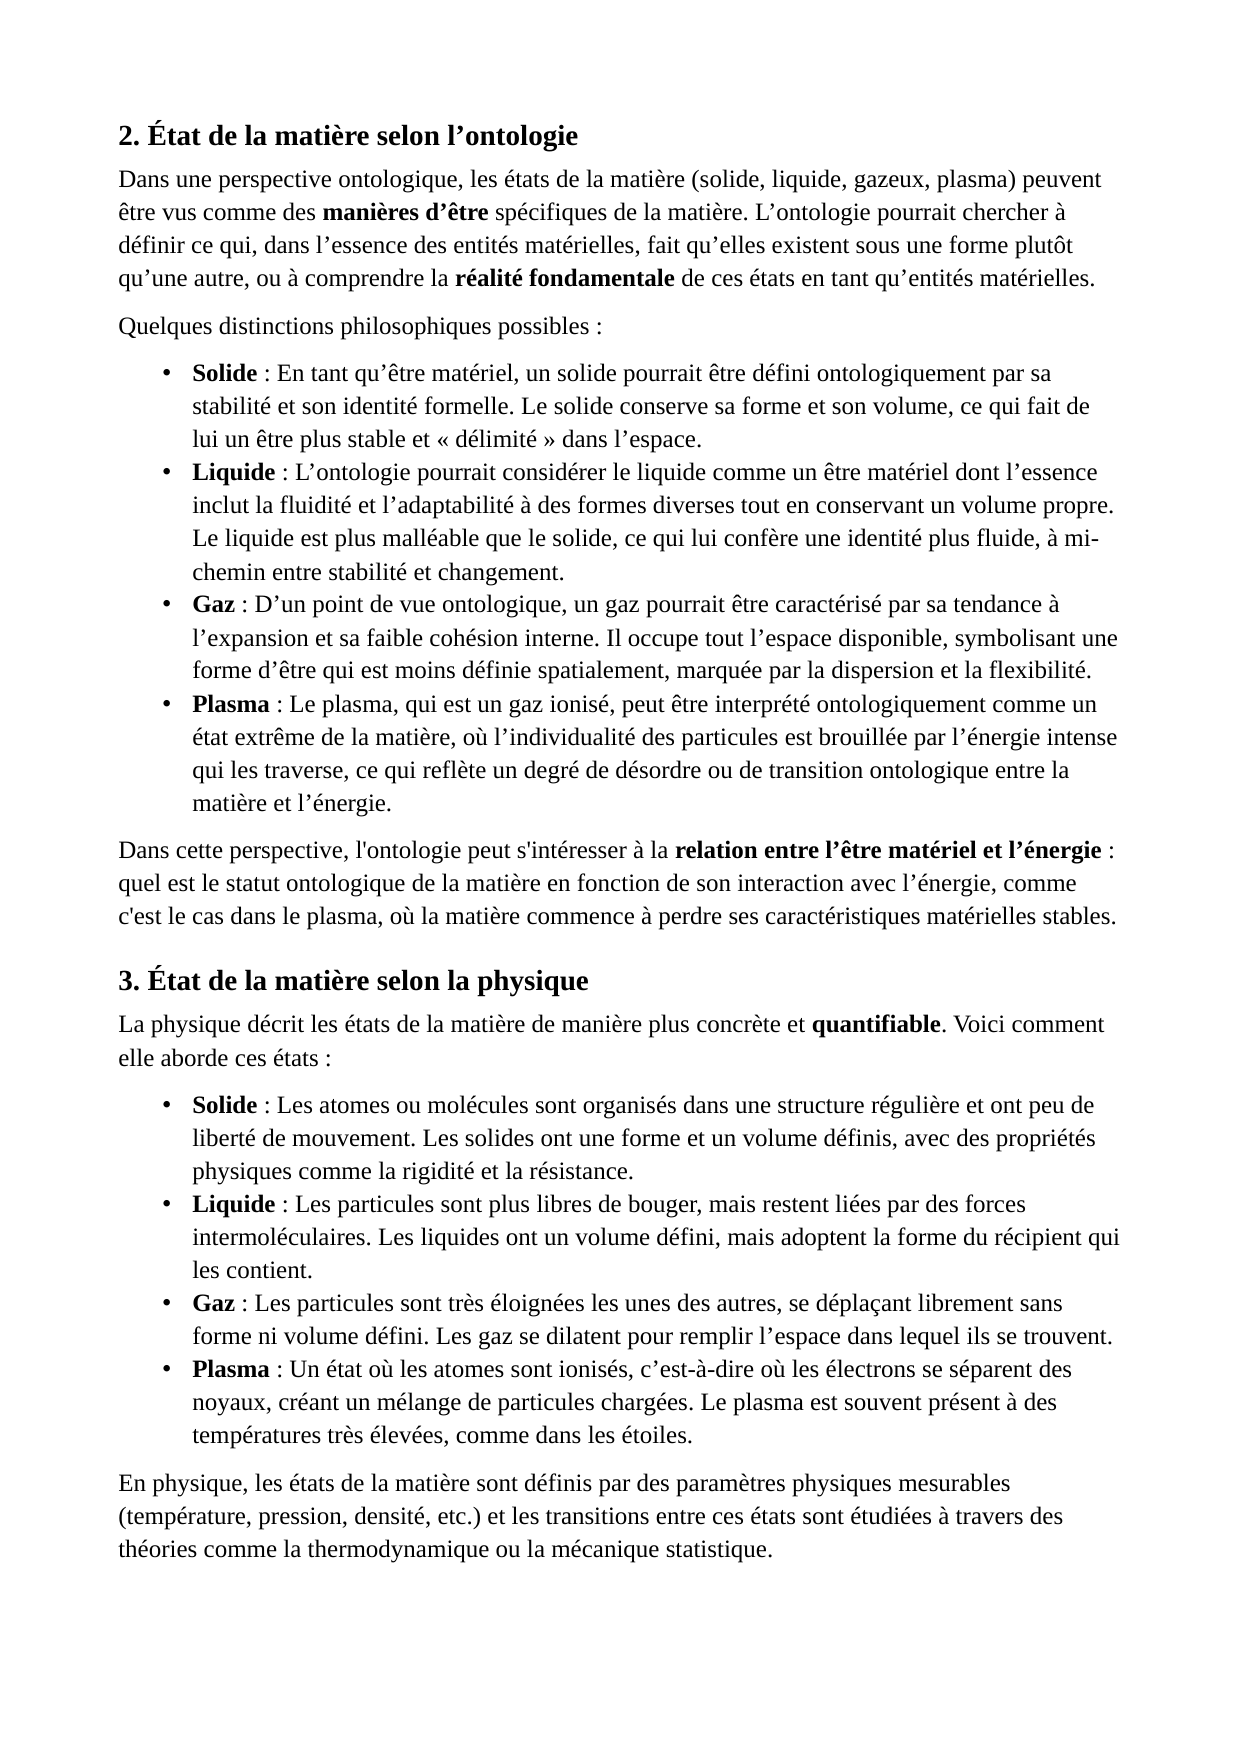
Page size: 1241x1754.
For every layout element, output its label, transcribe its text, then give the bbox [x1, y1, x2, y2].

list Liquide : Les particules sont plus libres de bouger, mais restent liées par des forces intermoléculaires. Les liquides ont un volume défini, mais adoptent la forme du récipient qui les contient. [162, 1189, 1122, 1284]
text En physique, les états de la matière sont définis par des paramètres physiques mesurables (température, pression, densité, etc.) et les transitions entre ces états sont étudiées à travers des théories comme la thermodynamique ou la mécanique statistique. [118, 1468, 1122, 1563]
text Dans cette perspective, l'ontologie peut s'intéresser à la relation entre l’être matériel et l’énergie : quel est le statut ontologique de la matière en fonction de son interaction avec l’énergie, comme c'est le cas dans le plasma, où la matière commence à perdre ses caractéristiques matérielles stables. [118, 835, 1122, 930]
list Plasma : Un état où les atomes sont ionisés, c’est-à-dire où les électrons se séparent des noyaux, créant un mélange de particules chargées. Le plasma est souvent présent à des températures très élevées, comme dans les étoiles. [162, 1354, 1122, 1449]
text La physique décrit les états de la matière de manière plus concrète et quantifiable. Voici comment elle aborde ces états : [118, 1009, 1122, 1071]
text Dans une perspective ontologique, les états de la matière (solide, liquide, gazeux, plasma) peuvent être vus comme des manières d’être spécifiques de la matière. L’ontologie pourrait chercher à définir ce qui, dans l’essence des entités matérielles, fait qu’elles existent sous une forme plutôt qu’une autre, ou à comprendre la réalité fondamentale de ces états en tant qu’entités matérielles. [118, 164, 1122, 292]
list Gaz : Les particules sont très éloignées les unes des autres, se déplaçant librement sans forme ni volume défini. Les gaz se dilatent pour remplir l’espace dans lequel ils se trouvent. [162, 1288, 1122, 1350]
subtitle 2. État de la matière selon l’ontologie [118, 118, 1122, 152]
list Solide : En tant qu’être matériel, un solide pourrait être défini ontologiquement par sa stabilité et son identité formelle. Le solide conserve sa forme et son volume, ce qui fait de lui un être plus stable et « délimité » dans l’espace. [162, 358, 1122, 453]
list Plasma : Le plasma, qui est un gaz ionisé, peut être interprété ontologiquement comme un état extrême de la matière, où l’individualité des particules est brouillée par l’énergie intense qui les traverse, ce qui reflète un degré de désordre ou de transition ontologique entre la matière et l’énergie. [162, 689, 1122, 816]
subtitle 3. État de la matière selon la physique [118, 963, 1122, 997]
list Gaz : D’un point de vue ontologique, un gaz pourrait être caractérisé par sa tendance à l’expansion et sa faible cohésion interne. Il occupe tout l’espace disponible, symbolisant une forme d’être qui est moins définie spatialement, marquée par la dispersion et la flexibilité. [162, 589, 1122, 684]
text Quelques distinctions philosophiques possibles : [118, 311, 1122, 339]
list Solide : Les atomes ou molécules sont organisés dans une structure régulière et ont peu de liberté de mouvement. Les solides ont une forme et un volume définis, avec des propriétés physiques comme la rigidité et la résistance. [162, 1090, 1122, 1185]
list Liquide : L’ontologie pourrait considérer le liquide comme un être matériel dont l’essence inclut la fluidité et l’adaptabilité à des formes diverses tout en conservant un volume propre. Le liquide est plus malléable que le solide, ce qui lui confère une identité plus fluide, à mi-chemin entre stabilité et changement. [162, 457, 1122, 585]
